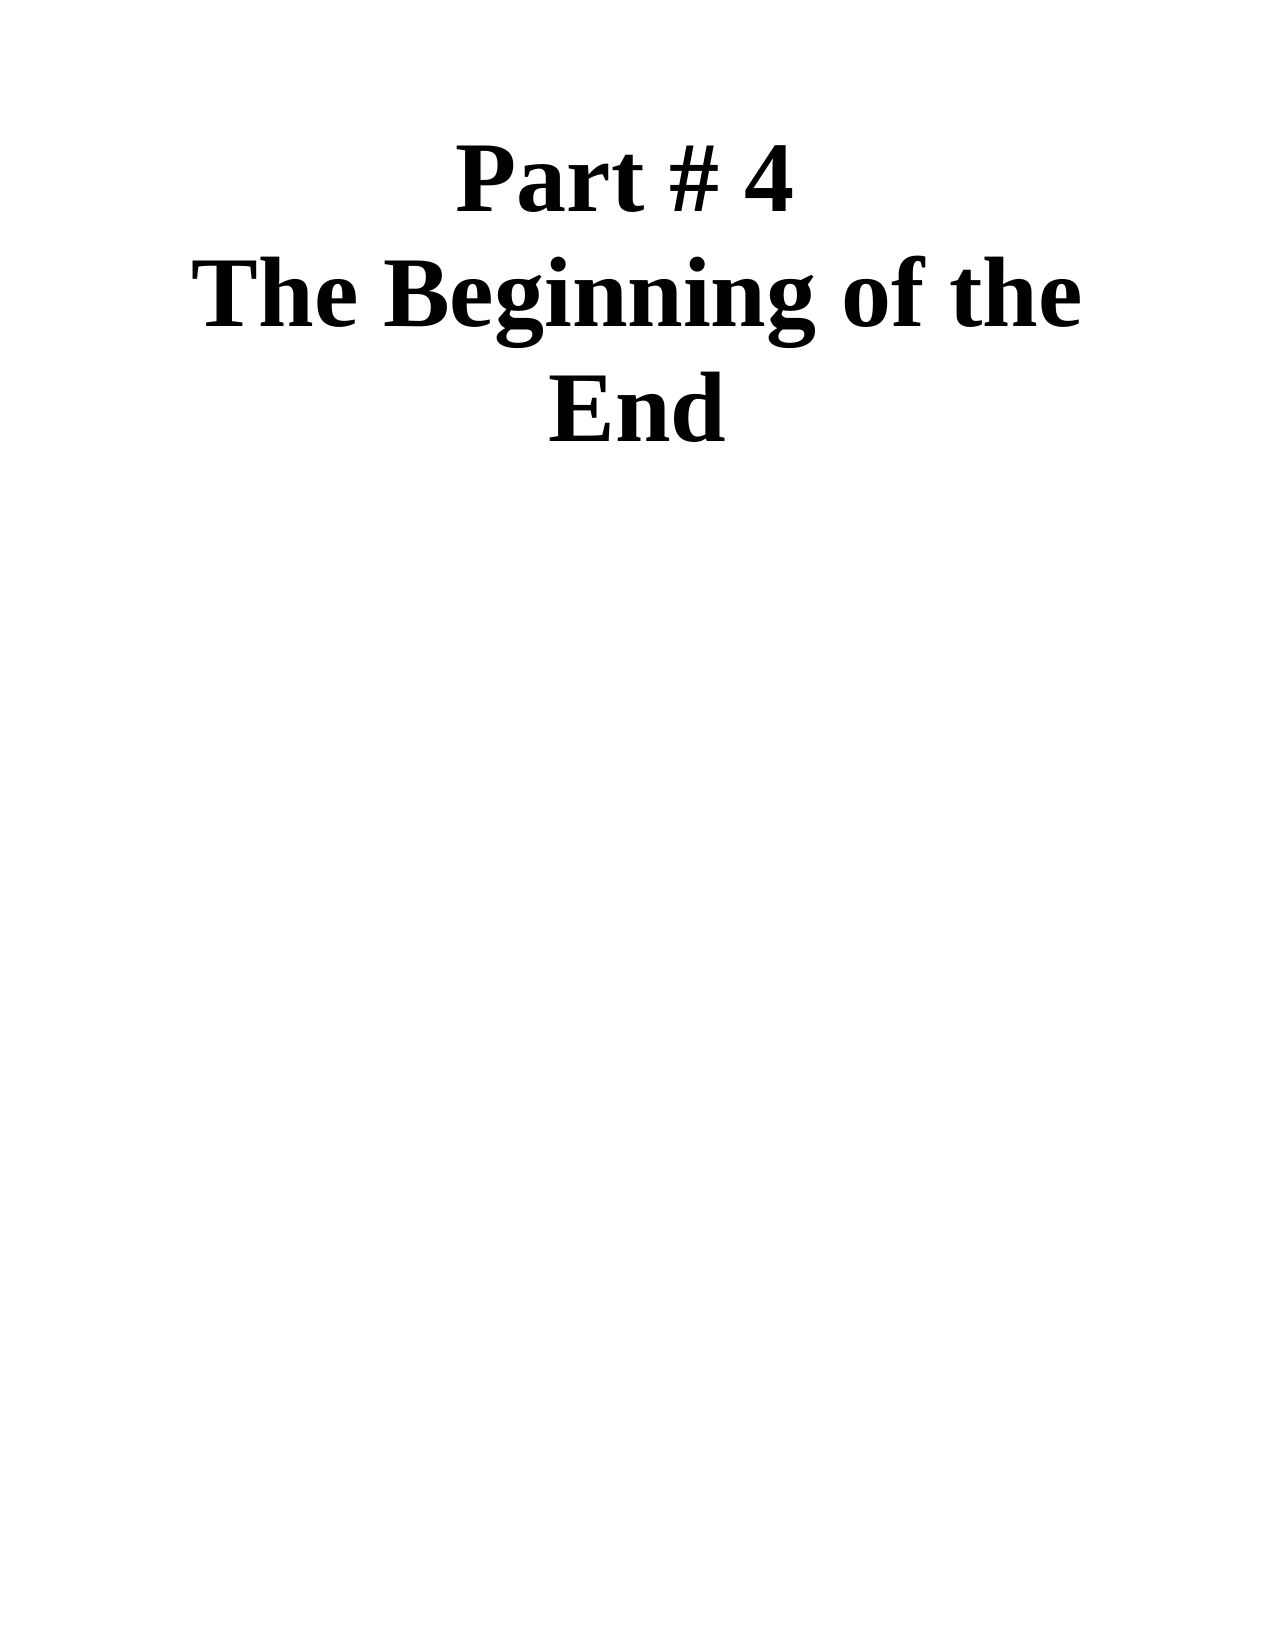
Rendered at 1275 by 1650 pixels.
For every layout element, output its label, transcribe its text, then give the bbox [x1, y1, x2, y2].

text Part # 4 [118, 118, 1157, 233]
text The Beginning of the End [118, 233, 1157, 463]
